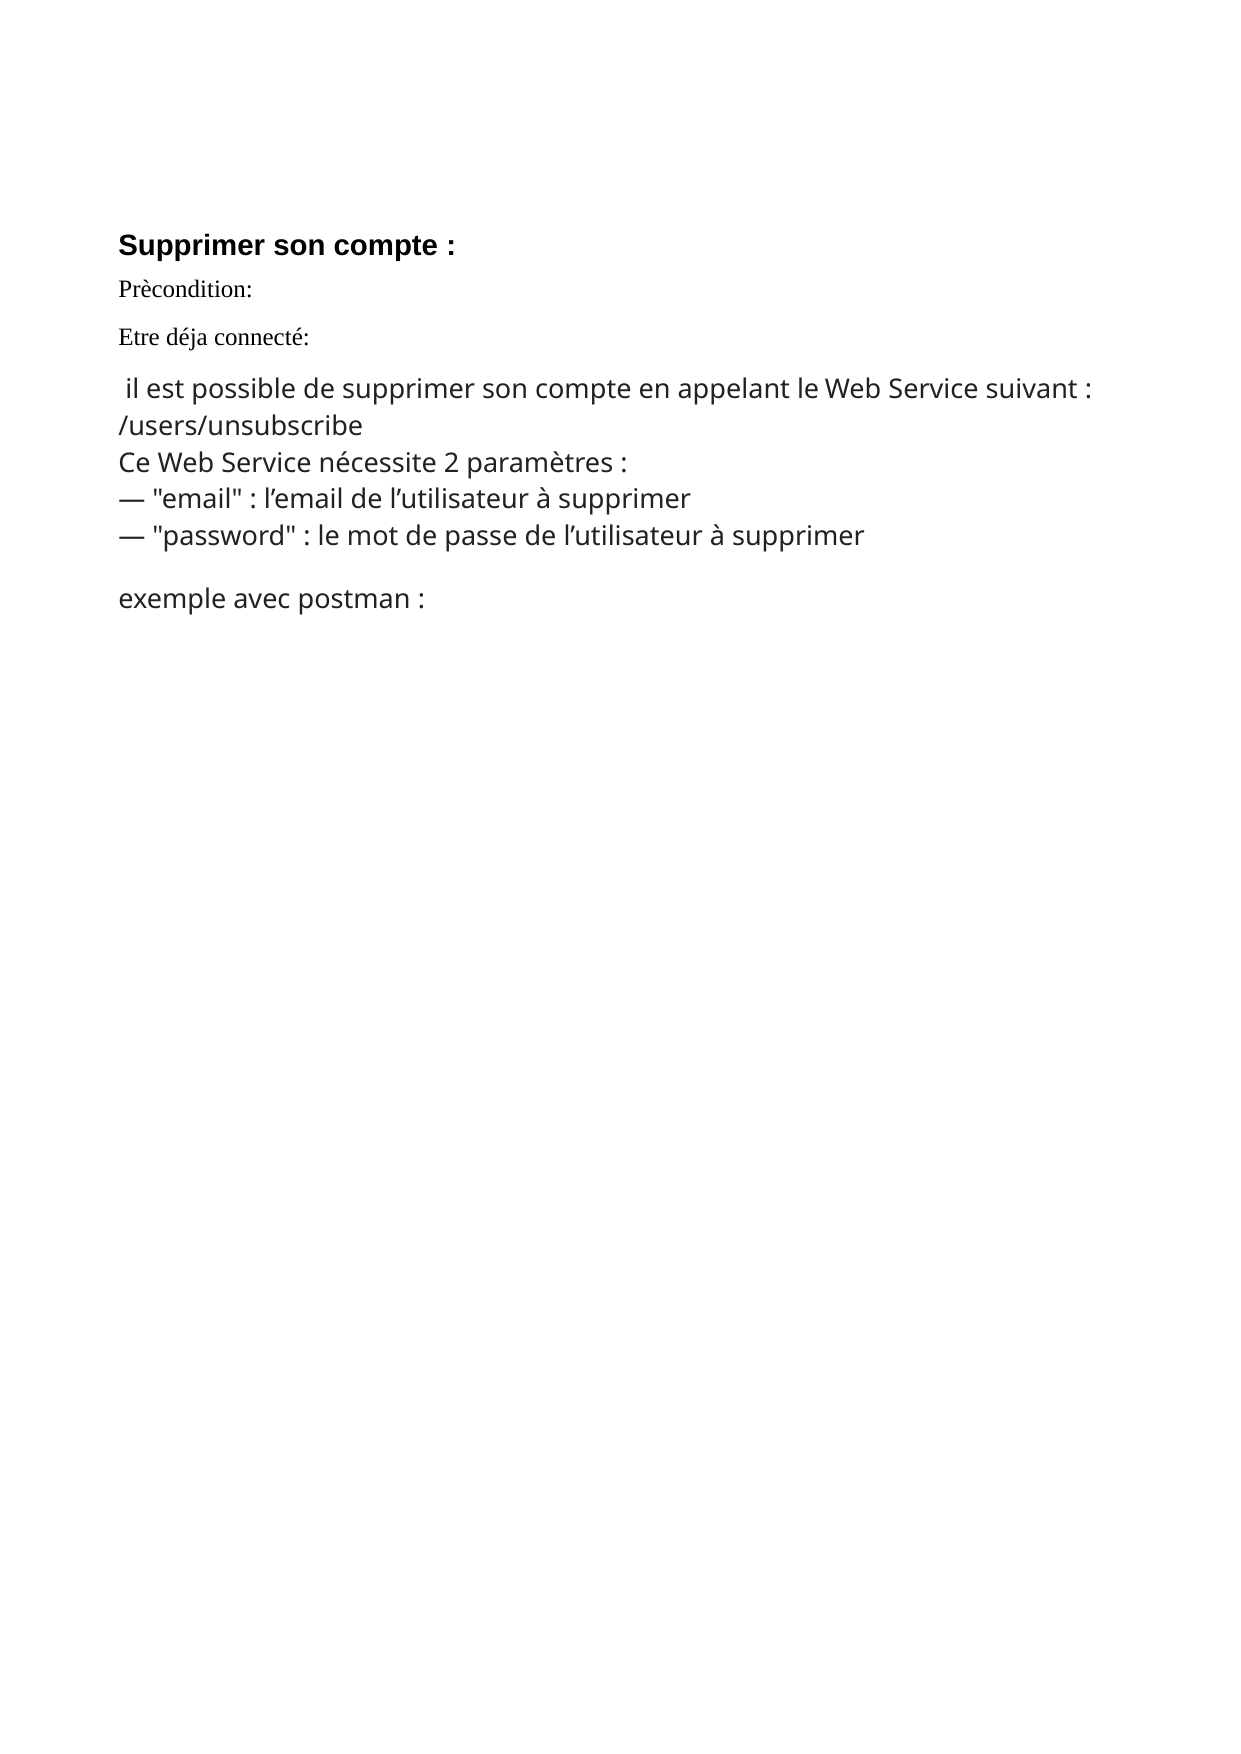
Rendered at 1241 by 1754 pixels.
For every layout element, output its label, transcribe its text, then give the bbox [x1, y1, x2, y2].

subtitle Supprimer son compte : [118, 228, 1122, 262]
text Ce Web Service nécessite 2 paramètres : [118, 443, 1122, 480]
text il est possible de supprimer son compte en appelant le Web Service suivant : [118, 369, 1122, 406]
text — "password" : le mot de passe de l’utilisateur à supprimer [118, 517, 1122, 554]
text /users/unsubscribe [118, 406, 1122, 443]
text exemple avec postman : [118, 579, 1122, 616]
text Prècondition: [118, 274, 1122, 303]
text — "email" : l’email de l’utilisateur à supprimer [118, 480, 1122, 517]
text Etre déja connecté: [118, 322, 1122, 351]
